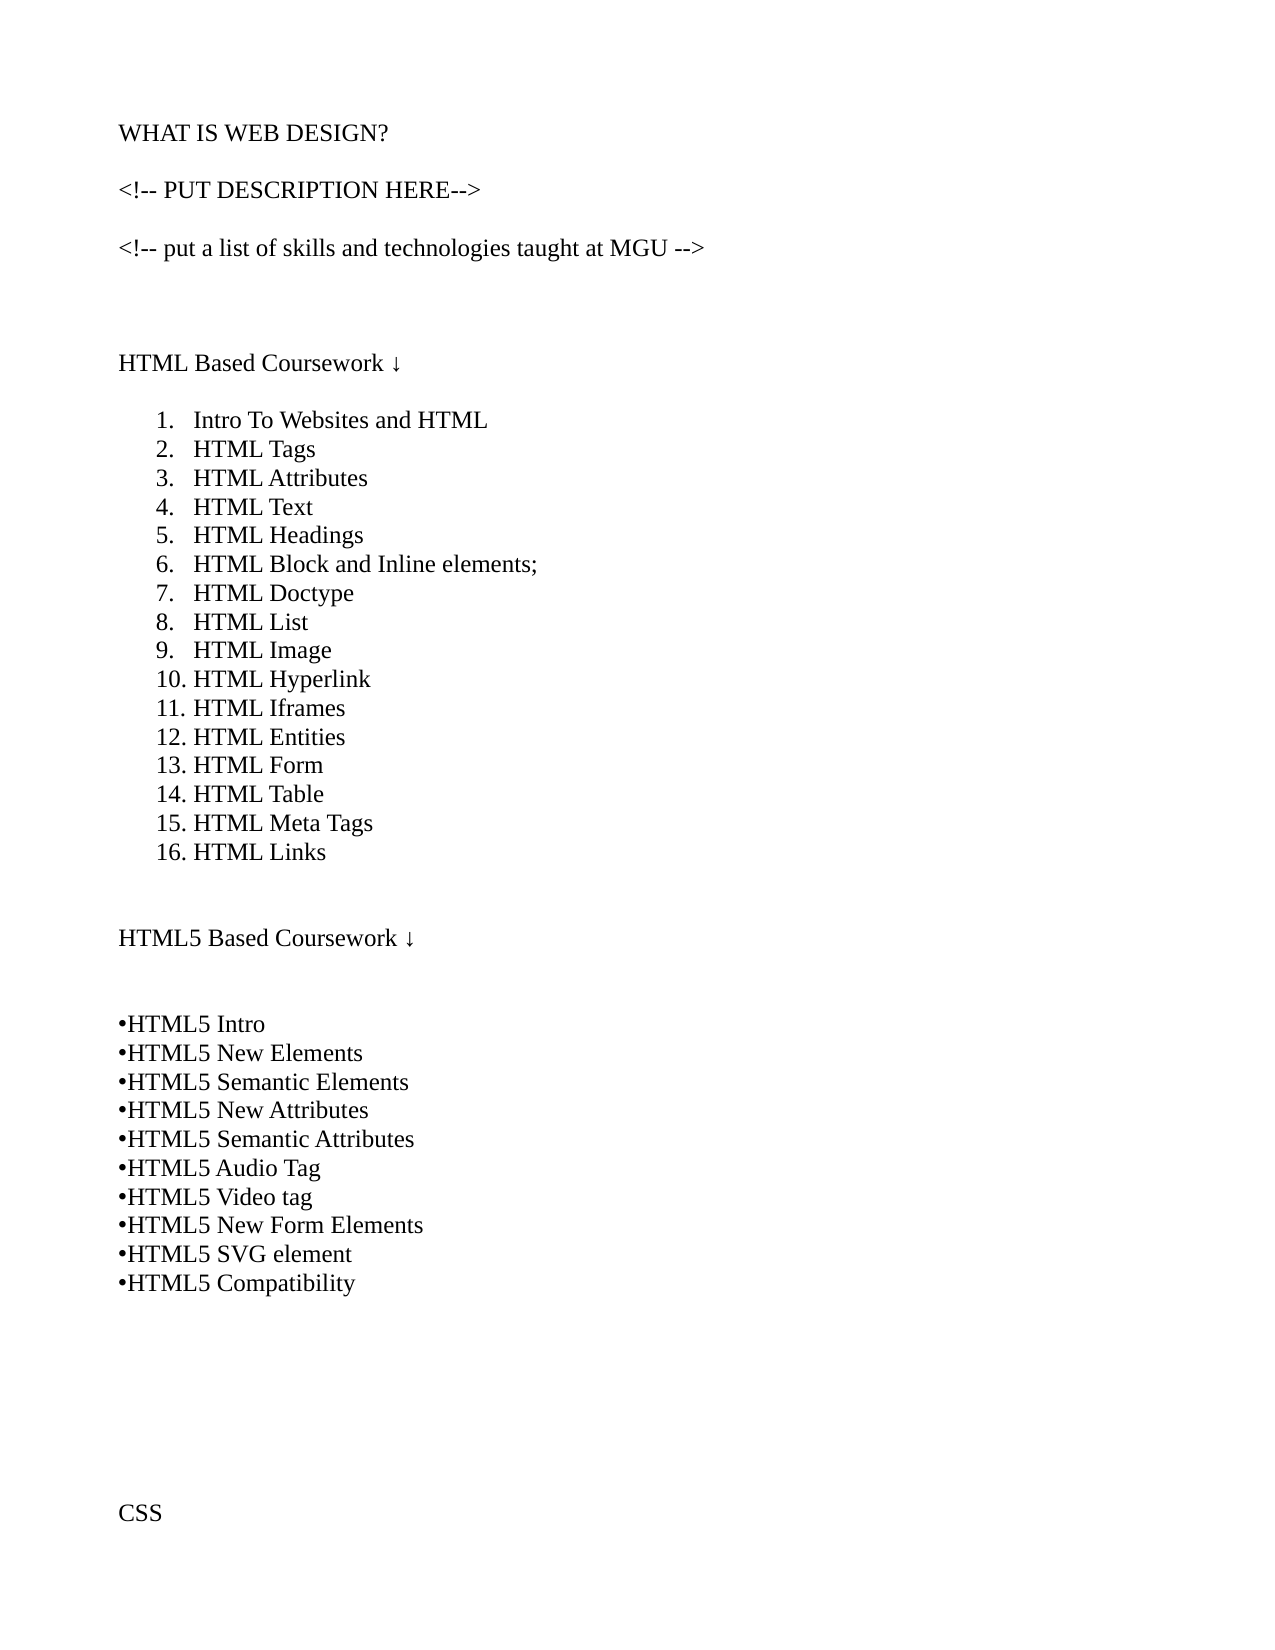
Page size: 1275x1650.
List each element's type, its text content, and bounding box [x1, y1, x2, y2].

list HTML5 Intro [118, 1009, 1157, 1038]
list HTML5 Semantic Elements [118, 1067, 1157, 1096]
list HTML5 SVG element [118, 1239, 1157, 1268]
list HTML Hyperlink [156, 664, 1157, 693]
list HTML List [156, 607, 1157, 636]
list HTML5 Audio Tag [118, 1153, 1157, 1182]
list HTML5 New Form Elements [118, 1211, 1157, 1239]
list HTML5 Compatibility [118, 1268, 1157, 1297]
list HTML5 New Attributes [118, 1096, 1157, 1124]
list HTML Attributes [156, 463, 1157, 492]
list HTML Entities [156, 722, 1157, 751]
list HTML Links [156, 837, 1157, 866]
list HTML Image [156, 636, 1157, 664]
text <!-- put a list of skills and technologies taught at MGU --> [118, 233, 1157, 262]
text HTML Based Coursework ↓ [118, 348, 1157, 377]
text WHAT IS WEB DESIGN? [118, 118, 1157, 147]
list HTML5 Semantic Attributes [118, 1124, 1157, 1153]
text CSS [118, 1498, 1157, 1527]
text <!-- PUT DESCRIPTION HERE--> [118, 176, 1157, 204]
list HTML Text [156, 492, 1157, 521]
list HTML Tags [156, 434, 1157, 463]
list HTML Headings [156, 521, 1157, 549]
list HTML Doctype [156, 578, 1157, 607]
list HTML5 New Elements [118, 1038, 1157, 1067]
list HTML Form [156, 751, 1157, 779]
list HTML Meta Tags [156, 808, 1157, 837]
list HTML5 Video tag [118, 1182, 1157, 1211]
list HTML Iframes [156, 693, 1157, 722]
text HTML5 Based Coursework ↓ [118, 923, 1157, 952]
list HTML Table [156, 779, 1157, 808]
list HTML Block and Inline elements; [156, 549, 1157, 578]
list Intro To Websites and HTML [156, 406, 1157, 434]
